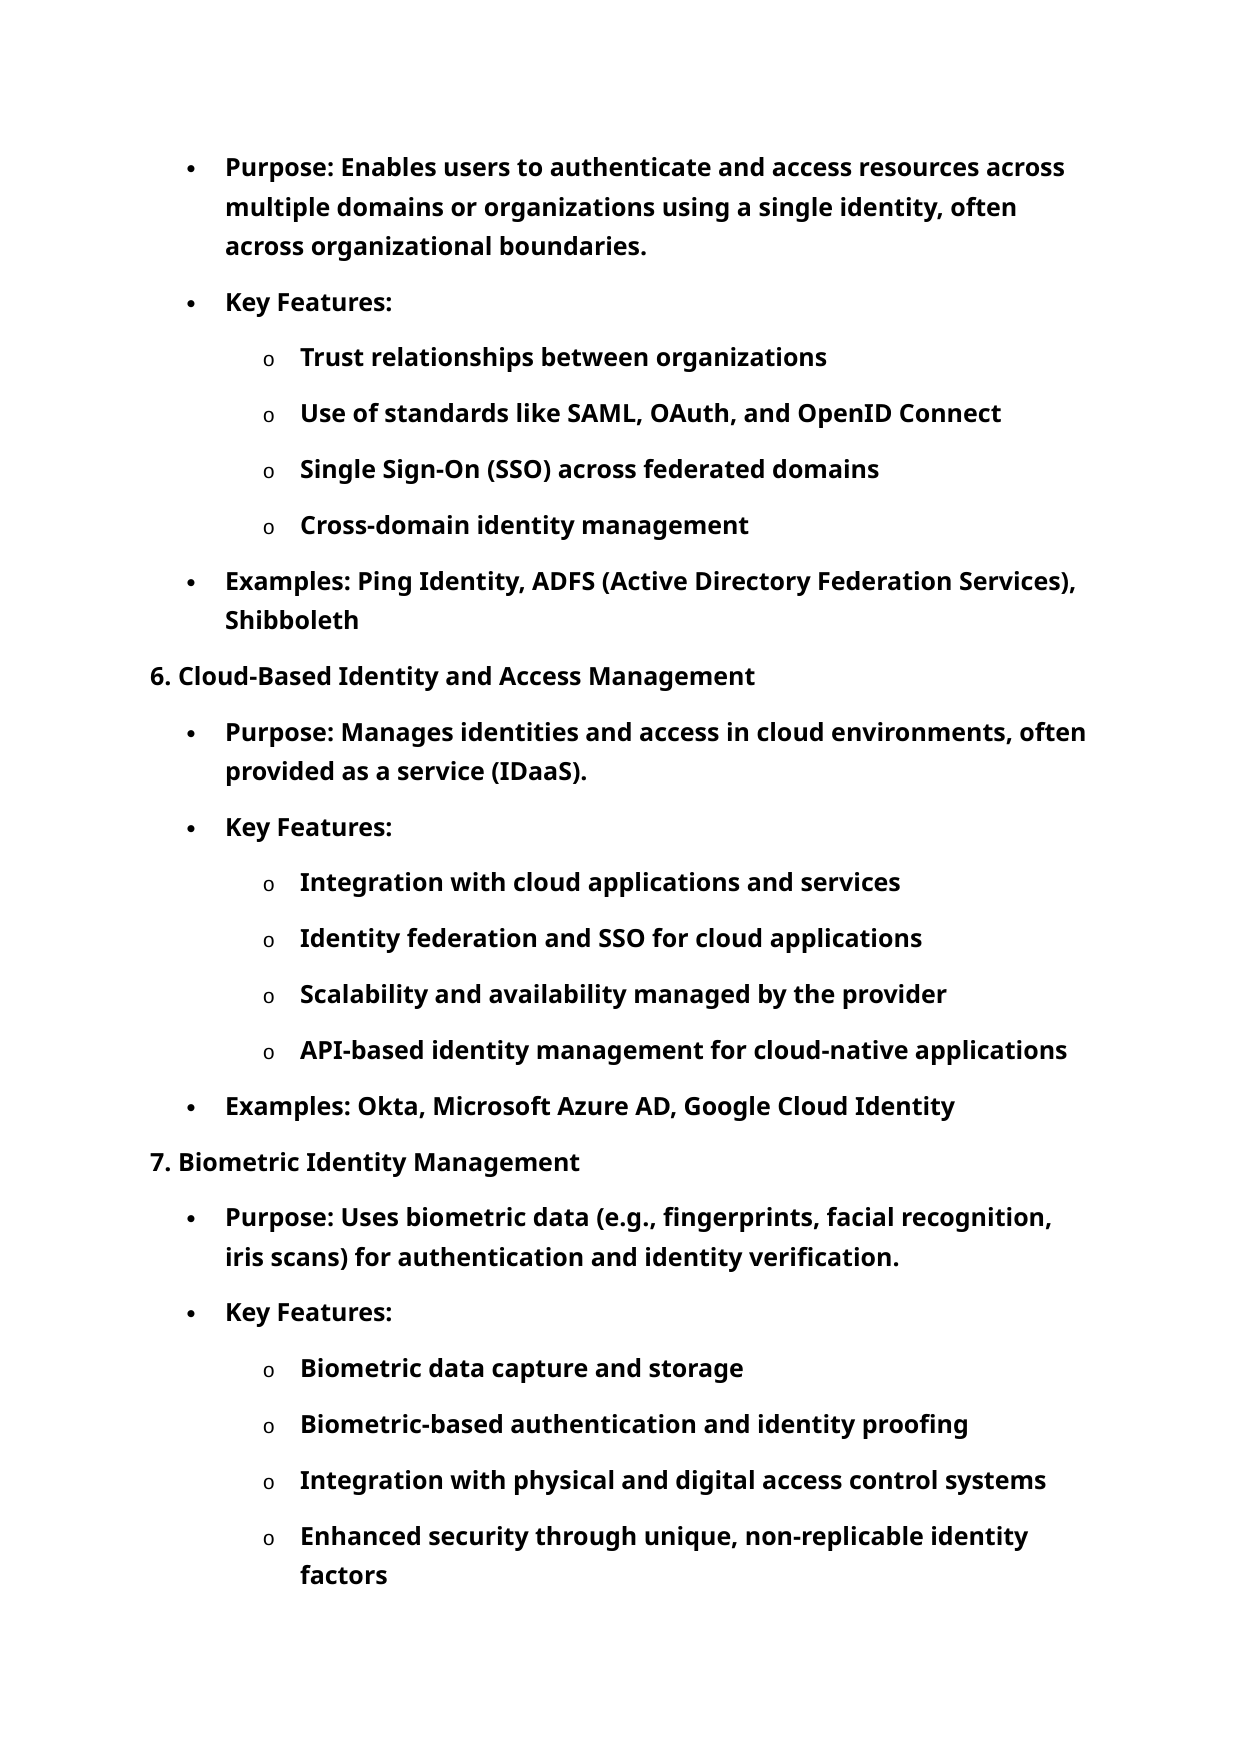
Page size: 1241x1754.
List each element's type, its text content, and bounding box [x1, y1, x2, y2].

list API-based identity management for cloud-native applications [262, 1032, 1090, 1067]
list Examples: Ping Identity, ADFS (Active Directory Federation Services), Shibboleth [187, 563, 1090, 637]
list Key Features: [187, 809, 1090, 843]
list Single Sign-On (SSO) across federated domains [262, 452, 1090, 486]
list Biometric data capture and storage [262, 1351, 1090, 1385]
list Integration with physical and digital access control systems [262, 1462, 1090, 1497]
list Cross-domain identity management [262, 507, 1090, 542]
list Purpose: Manages identities and access in cloud environments, often provided as a service (IDaaS). [187, 714, 1090, 787]
text 6. Cloud-Based Identity and Access Management [150, 658, 1090, 692]
list Biometric-based authentication and identity proofing [262, 1407, 1090, 1441]
list Enhanced security through unique, non-replicable identity factors [262, 1518, 1090, 1592]
list Examples: Okta, Microsoft Azure AD, Google Cloud Identity [187, 1088, 1090, 1122]
list Trust relationships between organizations [262, 340, 1090, 374]
list Scalability and availability managed by the provider [262, 977, 1090, 1011]
list Integration with cloud applications and services [262, 865, 1090, 899]
list Use of standards like SAML, OAuth, and OpenID Connect [262, 396, 1090, 430]
list Identity federation and SSO for cloud applications [262, 921, 1090, 955]
list Key Features: [187, 284, 1090, 318]
list Purpose: Enables users to authenticate and access resources across multiple domains or organizations using a single identity, often across organizational boundaries. [187, 150, 1090, 262]
list Purpose: Uses biometric data (e.g., fingerprints, facial recognition, iris scans) for authentication and identity verification. [187, 1200, 1090, 1273]
list Key Features: [187, 1295, 1090, 1329]
text 7. Biometric Identity Management [150, 1144, 1090, 1178]
